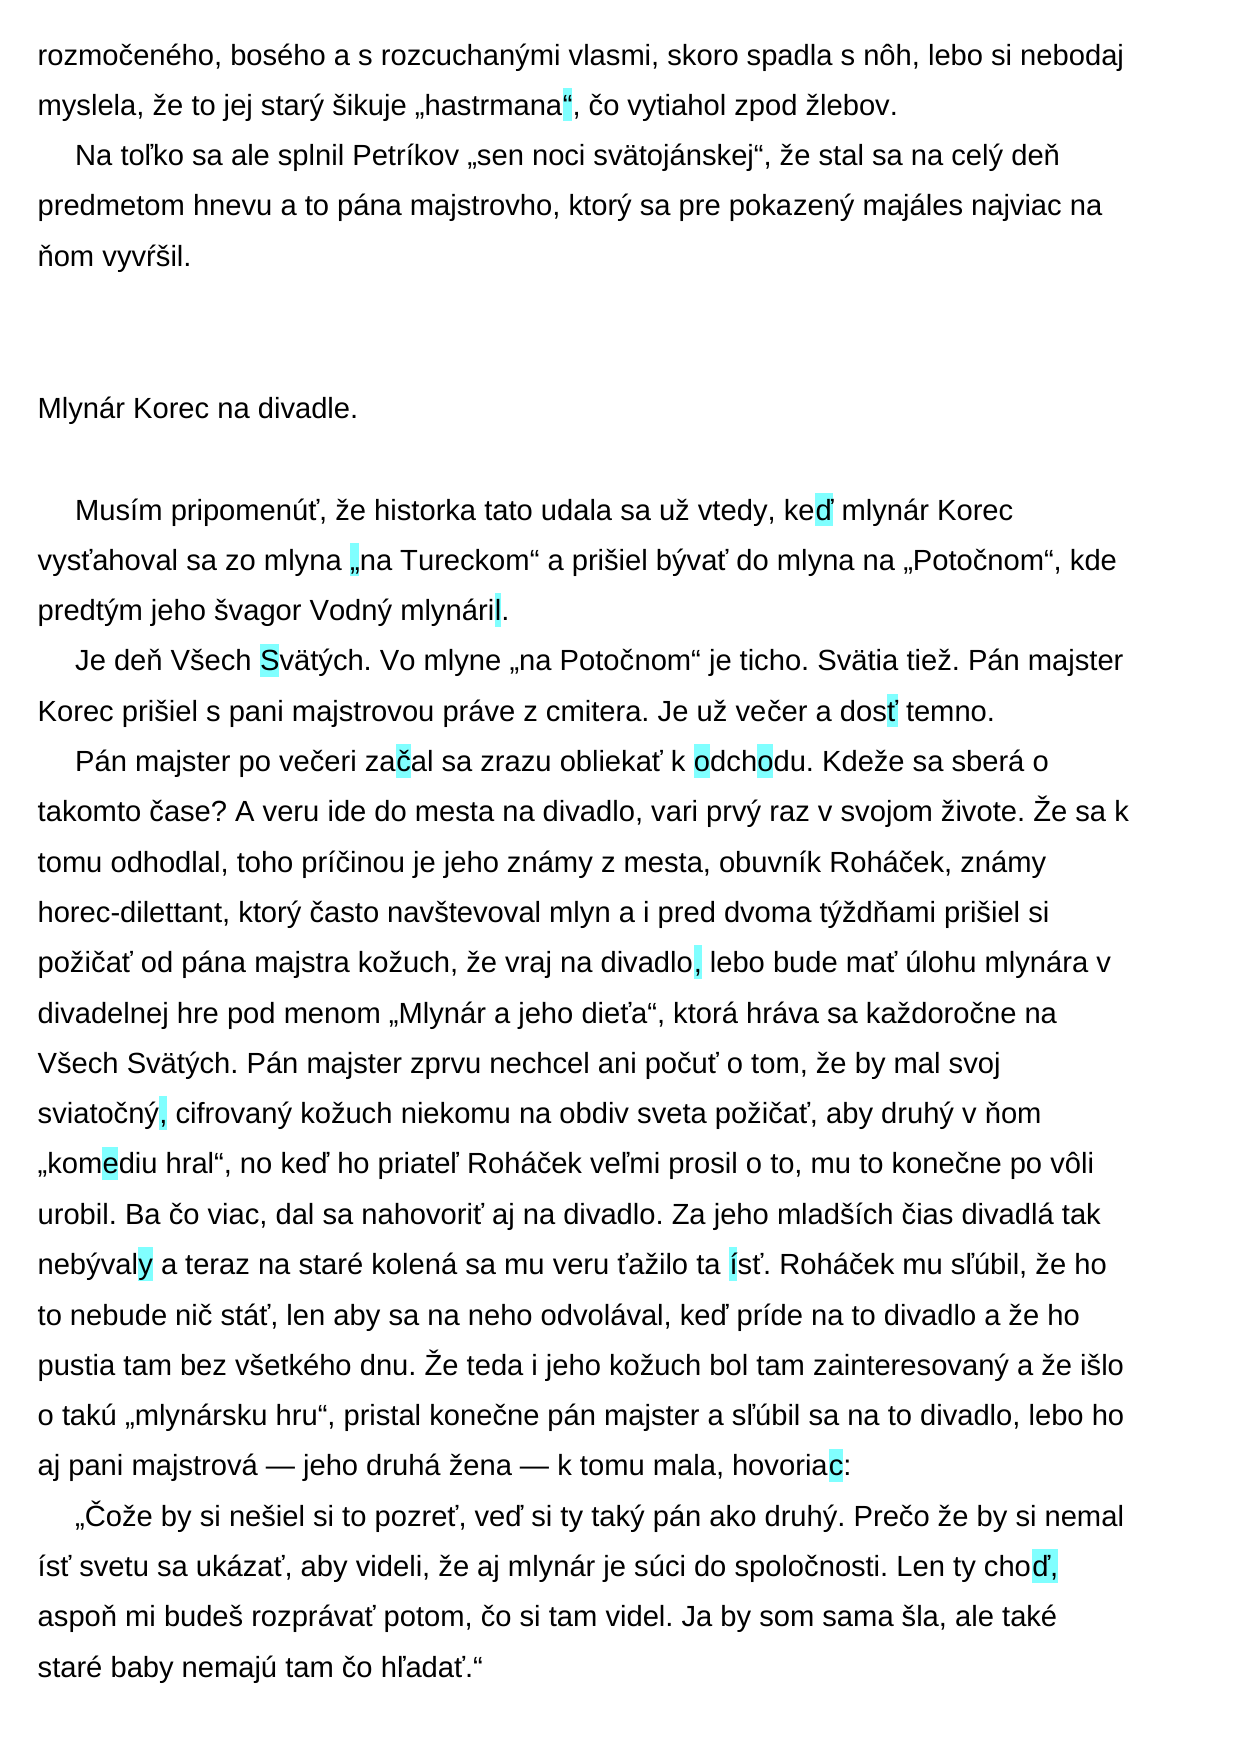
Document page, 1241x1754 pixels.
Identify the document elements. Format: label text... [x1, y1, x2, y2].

subtitle Mlynár Korec na divadle. [37, 391, 1130, 425]
text Pán majster po večeri začal sa zrazu obliekať k odchodu. Kdeže sa sberá o takomto čase? A veru ide do mesta na divadlo, vari prvý raz v svojom živote. Že sa k tomu odhodlal, toho príčinou je jeho známy z mesta, obuvník Roháček, známy horec-dilettant, ktorý často navštevoval mlyn a i pred dvoma týždňami prišiel si požičať od pána majstra kožuch, že vraj na divadlo, lebo bude mať úlohu mlynára v divadelnej hre pod menom „Mlynár a jeho dieťa“, ktorá hráva sa každoročne na Všech Svätých. Pán majster zprvu nechcel ani počuť o tom, že by mal svoj sviatočný, cifrovaný kožuch niekomu na obdiv sveta požičať, aby druhý v ňom „komediu hral“, no keď ho priateľ Roháček veľmi prosil o to, mu to konečne po vôli urobil. Ba čo viac, dal sa nahovoriť aj na divadlo. Za jeho mladších čias divadlá tak nebývaly a teraz na staré kolená sa mu veru ťažilo ta ísť. Roháček mu sľúbil, že ho to nebude nič stáť, len aby sa na neho odvolával, keď príde na to divadlo a že ho pustia tam bez všetkého dnu. Že teda i jeho kožuch bol tam zainteresovaný a že išlo o takú „mlynársku hru“, pristal konečne pán majster a sľúbil sa na to divadlo, lebo ho aj pani majstrová — jeho druhá žena — k tomu mala, hovoriac: [37, 744, 1130, 1482]
text Na toľko sa ale splnil Petríkov „sen noci svätojánskej“, že stal sa na celý deň predmetom hnevu a to pána majstrovho, ktorý sa pre poka­zený majáles najviac na ňom vyvŕšil. [37, 138, 1130, 272]
text „Čože by si nešiel si to pozreť, veď si ty taký pán ako druhý. Prečo že by si nemal ísť svetu sa ukázať, aby videli, že aj mlynár je súci do spoločnosti. Len ty choď, aspoň mi budeš rozprávať potom, čo si tam videl. Ja by som sama šla, ale také staré baby nemajú tam čo hľadať.“ [37, 1499, 1130, 1683]
text Musím pripomenúť, že historka tato udala sa už vtedy, keď mlynár Korec vysťahoval sa zo mlyna „na Tureckom“ a prišiel bývať do mlyna na „Potočnom“, kde predtým jeho švagor Vodný mlynáril. [37, 492, 1130, 627]
text rozmočeného, bosého a s rozcuchanými vlasmi, skoro spadla s nôh, lebo si nebodaj myslela, že to jej starý šikuje „hastrmana“, čo vytiahol zpod žlebov. [37, 37, 1130, 121]
text Je deň Všech Svätých. Vo mlyne „na Potoč­nom“ je ticho. Svätia tiež. Pán majster Korec pri­šiel s pani majstrovou práve z cmitera. Je už ve­čer a dosť temno. [37, 643, 1130, 727]
